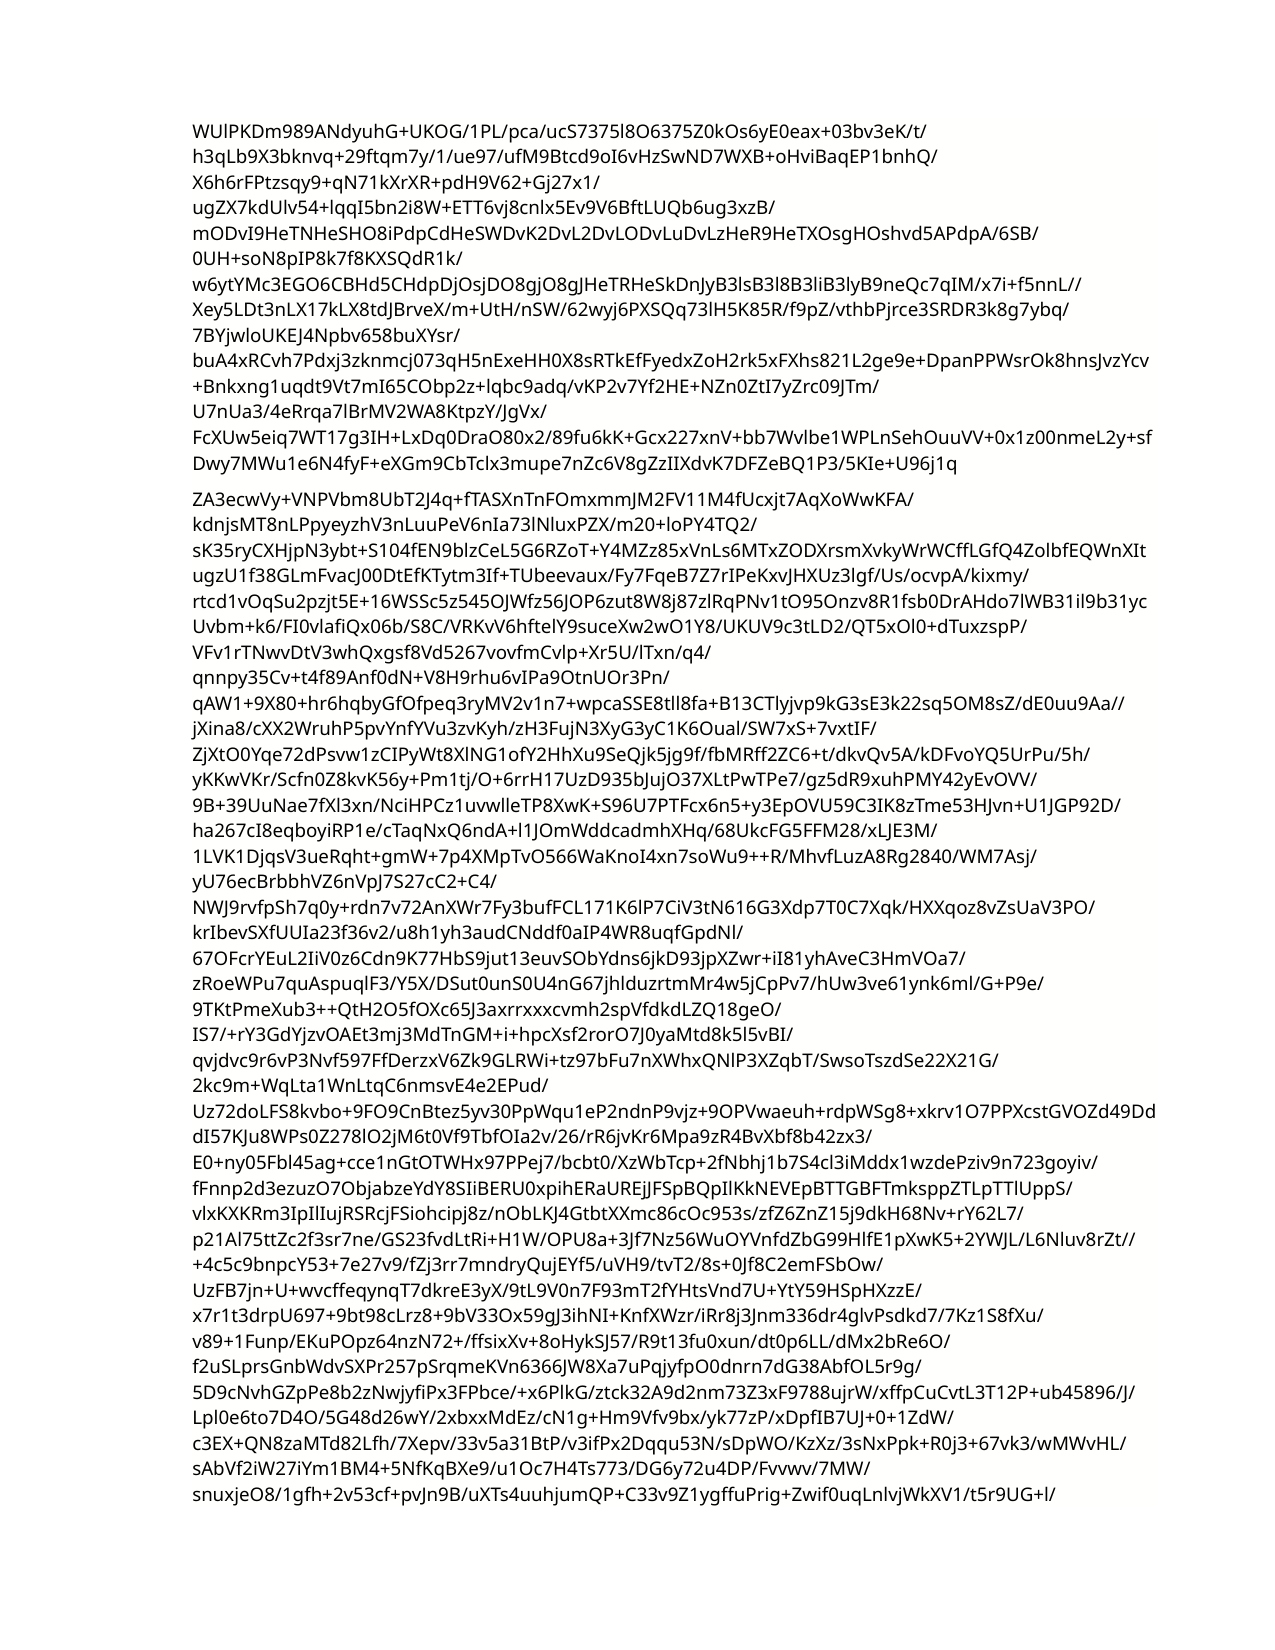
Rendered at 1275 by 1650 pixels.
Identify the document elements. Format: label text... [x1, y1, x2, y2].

text WUlPKDm989ANdyuhG+UKOG/1PL/pca/ucS7375l8O6375Z0kOs6yE0eax+03bv3eK/t/h3qLb9X3bknvq+29ftqm7y/1/ue97/ufM9Btcd9oI6vHzSwND7WXB+oHviBaqEP1bnhQ/X6h6rFPtzsqy9+qN71kXrXR+pdH9V62+Gj27x1/ugZX7kdUlv54+lqqI5bn2i8W+ETT6vj8cnlx5Ev9V6BftLUQb6ug3xzB/mODvI9HeTNHeSHO8iPdpCdHeSWDvK2DvL2DvLODvLuDvLzHeR9HeTXOsgHOshvd5APdpA/6SB/0UH+soN8pIP8k7f8KXSQdR1k/w6ytYMc3EGO6CBHd5CHdpDjOsjDO8gjO8gJHeTRHeSkDnJyB3lsB3l8B3liB3lyB9neQc7qIM/x7i+f5nnL//Xey5LDt3nLX17kLX8tdJBrveX/m+UtH/nSW/62wyj6PXSQq73lH5K85R/f9pZ/vthbPjrce3SRDR3k8g7ybq/7BYjwloUKEJ4Npbv658buXYsr/buA4xRCvh7Pdxj3zknmcj073qH5nExeHH0X8sRTkEfFyedxZoH2rk5xFXhs821L2ge9e+DpanPPWsrOk8hnsJvzYcv+Bnkxng1uqdt9Vt7mI65CObp2z+lqbc9adq/vKP2v7Yf2HE+NZn0ZtI7yZrc09JTm/U7nUa3/4eRrqa7lBrMV2WA8KtpzY/JgVx/FcXUw5eiq7WT17g3IH+LxDq0DraO80x2/89fu6kK+Gcx227xnV+bb7Wvlbe1WPLnSehOuuVV+0x1z00nmeL2y+sfDwy7MWu1e6N4fyF+eXGm9CbTclx3mupe7nZc6V8gZzIIXdvK7DFZeBQ1P3/5KIe+U96j1q [192, 118, 1157, 475]
text ZA3ecwVy+VNPVbm8UbT2J4q+fTASXnTnFOmxmmJM2FV11M4fUcxjt7AqXoWwKFA/kdnjsMT8nLPpyeyzhV3nLuuPeV6nIa73lNluxPZX/m20+loPY4TQ2/sK35ryCXHjpN3ybt+S104fEN9blzCeL5G6RZoT+Y4MZz85xVnLs6MTxZODXrsmXvkyWrWCffLGfQ4ZolbfEQWnXItugzU1f38GLmFvacJ00DtEfKTytm3If+TUbeevaux/Fy7FqeB7Z7rIPeKxvJHXUz3lgf/Us/ocvpA/kixmy/rtcd1vOqSu2pzjt5E+16WSSc5z545OJWfz56JOP6zut8W8j87zlRqPNv1tO95Onzv8R1fsb0DrAHdo7lWB31il9b31ycUvbm+k6/FI0vlafiQx06b/S8C/VRKvV6hftelY9suceXw2wO1Y8/UKUV9c3tLD2/QT5xOl0+dTuxzspP/VFv1rTNwvDtV3whQxgsf8Vd5267vovfmCvlp+Xr5U/lTxn/q4/qnnpy35Cv+t4f89Anf0dN+V8H9rhu6vIPa9OtnUOr3Pn/qAW1+9X80+hr6hqbyGfOfpeq3ryMV2v1n7+wpcaSSE8tll8fa+B13CTlyjvp9kG3sE3k22sq5OM8sZ/dE0uu9Aa//jXina8/cXX2WruhP5pvYnfYVu3zvKyh/zH3FujN3XyG3yC1K6Oual/SW7xS+7vxtIF/ZjXtO0Yqe72dPsvw1zCIPyWt8XlNG1ofY2HhXu9SeQjk5jg9f/fbMRff2ZC6+t/dkvQv5A/kDFvoYQ5UrPu/5h/yKKwVKr/Scfn0Z8kvK56y+Pm1tj/O+6rrH17UzD935bJujO37XLtPwTPe7/gz5dR9xuhPMY42yEvOVV/9B+39UuNae7fXl3xn/NciHPCz1uvwlleTP8XwK+S96U7PTFcx6n5+y3EpOVU59C3IK8zTme53HJvn+U1JGP92D/ha267cI8eqboyiRP1e/cTaqNxQ6ndA+l1JOmWddcadmhXHq/68UkcFG5FFM28/xLJE3M/1LVK1DjqsV3ueRqht+gmW+7p4XMpTvO566WaKnoI4xn7soWu9++R/MhvfLuzA8Rg2840/WM7Asj/yU76ecBrbbhVZ6nVpJ7S27cC2+C4/NWJ9rvfpSh7q0y+rdn7v72AnXWr7Fy3bufFCL171K6lP7CiV3tN616G3Xdp7T0C7Xqk/HXXqoz8vZsUaV3PO/krIbevSXfUUIa23f36v2/u8h1yh3audCNddf0aIP4WR8uqfGpdNl/67OFcrYEuL2IiV0z6Cdn9K77HbS9jut13euvSObYdns6jkD93jpXZwr+iI81yhAveC3HmVOa7/zRoeWPu7quAspuqlF3/Y5X/DSut0unS0U4nG67jhlduzrtmMr4w5jCpPv7/hUw3ve61ynk6ml/G+P9e/9TKtPmeXub3++QtH2O5fOXc65J3axrrxxxcvmh2spVfdkdLZQ18geO/IS7/+rY3GdYjzvOAEt3mj3MdTnGM+i+hpcXsf2rorO7J0yaMtd8k5l5vBI/qvjdvc9r6vP3Nvf597FfDerzxV6Zk9GLRWi+tz97bFu7nXWhxQNlP3XZqbT/SwsoTszdSe22X21G/2kc9m+WqLta1WnLtqC6nmsvE4e2EPud/Uz72doLFS8kvbo+9FO9CnBtez5yv30PpWqu1eP2ndnP9vjz+9OPVwaeuh+rdpWSg8+xkrv1O7PPXcstGVOZd49DddI57KJu8WPs0Z278lO2jM6t0Vf9TbfOIa2v/26/rR6jvKr6Mpa9zR4BvXbf8b42zx3/E0+ny05Fbl45ag+cce1nGtOTWHx97PPej7/bcbt0/XzWbTcp+2fNbhj1b7S4cl3iMddx1wzdePziv9n723goyiv/fFnnp2d3ezuzO7ObjabzeYdY8SIiBERU0xpihERaUREjJFSpBQpIlKkNEVEpBTTGBFTmksppZTLpTTlUppS/vlxKXKRm3IpIlIujRSRcjFSiohcipj8z/nObLKJ4GtbtXXmc86cOc953s/zfZ6ZnZ15j9dkH68Nv+rY62L7/p21Al75ttZc2f3sr7ne/GS23fvdLtRi+H1W/OPU8a+3Jf7Nz56WuOYVnfdZbG99HlfE1pXwK5+2YWJL/L6Nluv8rZt//+4c5c9bnpcY53+7e27v9/fZj3rr7mndryQujEYf5/uVH9/tvT2/8s+0Jf8C2emFSbOw/UzFB7jn+U+wvcffeqynqT7dkreE3yX/9tL9V0n7F93mT2fYHtsVnd7U+YtY59HSpHXzzE/x7r1t3drpU697+9bt98cLrz8+9bV33Ox59gJ3ihNI+KnfXWzr/iRr8j3Jnm336dr4glvPsdkd7/7Kz1S8fXu/v89+1Funp/EKuPOpz64nzN72+/ffsixXv+8oHykSJ57/R9t13fu0xun/dt0p6LL/dMx2bRe6O/f2uSLprsGnbWdvSXPr257pSrqmeKVn6366JW8Xa7uPqjyfpO0dnrn7dG38AbfOL5r9g/5D9cNvhGZpPe8b2zNwjyfiPx3FPbce/+x6PlkG/ztck32A9d2nm73Z3xF9788ujrW/xffpCuCvtL3T12P+ub45896/J/Lpl0e6to7D4O/5G48d26wY/2xbxxMdEz/cN1g+Hm9Vfv9bx/yk77zP/xDpfIB7UJ+0+1ZdW/c3EX+QN8zaMTd82Lfh/7Xepv/33v5a31BtP/v3ifPx2Dqqu53N/sDpWO/KzXz/3sNxPpk+R0j3+67vk3/wMWvHL/sAbVf2iW27iYm1BM4+5NfKqBXe9/u1Oc7H4Ts773/DG6y72u4DP/Fvvwv/7MW/snuxjeO8/1gfh+2v53cf+pvJn9B/uXTs4uuhjumQP+C33v9Z1ygffuPrig+Zwif0uqLnlvjWkXV1/t5r9UG+l/ [192, 486, 1157, 1507]
